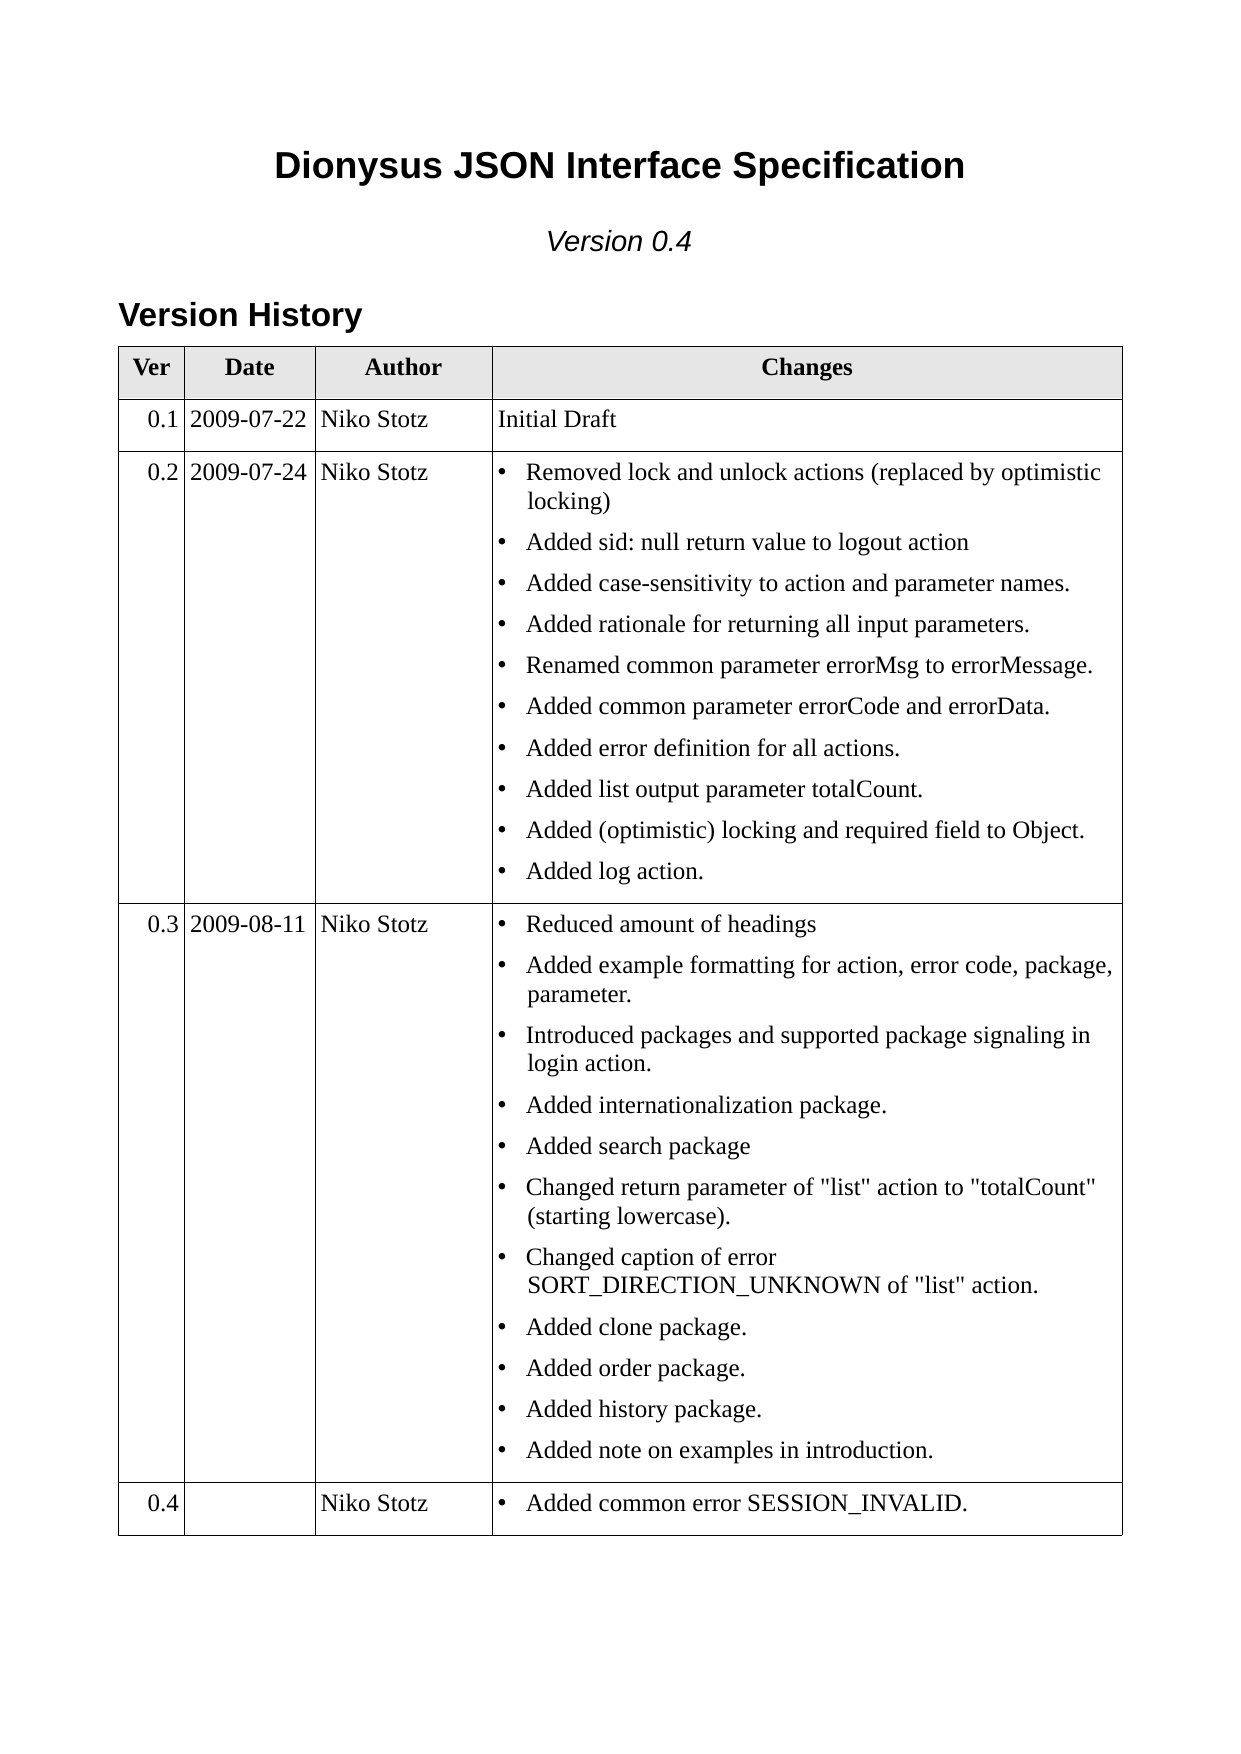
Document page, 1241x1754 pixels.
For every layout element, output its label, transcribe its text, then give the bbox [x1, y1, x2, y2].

table_header Ver [119, 347, 184, 398]
table_cell Niko Stotz [316, 400, 492, 451]
table_cell 2009-08-11 [185, 904, 315, 1482]
title Dionysus JSON Interface Specification [118, 143, 1122, 186]
table_cell Initial Draft [493, 400, 1122, 451]
table_cell Niko Stotz [316, 452, 492, 903]
table_cell 2009-07-22 [185, 400, 315, 451]
table_cell 0.4 [119, 1483, 184, 1535]
table_header Changes [493, 347, 1122, 398]
table_cell Removed lock and unlock actions (replaced by optimistic locking) Added sid: null return value to logout action Added case-sensitivity to action and parameter names. Added rationale for returning all input parameters. Renamed common parameter errorMsg to errorMessage. Added common parameter errorCode and errorData. Added error definition for all actions. Added list output parameter totalCount. Added (optimistic) locking and required field to Object. Added log action. [493, 452, 1122, 903]
table_cell Added common error SESSION_INVALID. [493, 1483, 1122, 1535]
table_header Date [185, 347, 315, 398]
table_cell 0.2 [119, 452, 184, 903]
table_cell 0.1 [119, 400, 184, 451]
table_cell 2009-07-24 [185, 452, 315, 903]
table_cell 0.3 [119, 904, 184, 1482]
table_cell Reduced amount of headings Added example formatting for action, error code, package, parameter. Introduced packages and supported package signaling in login action. Added internationalization package. Added search package Changed return parameter of "list" action to "totalCount" (starting lowercase). Changed caption of error SORT_DIRECTION_UNKNOWN of "list" action. Added clone package. Added order package. Added history package. Added note on examples in introduction. [493, 904, 1122, 1482]
table_cell Niko Stotz [316, 1483, 492, 1535]
table_header Author [316, 347, 492, 398]
table_cell [185, 1483, 315, 1535]
subtitle Version History [118, 295, 1122, 333]
subtitle Version 0.4 [118, 224, 1122, 257]
table_cell Niko Stotz [316, 904, 492, 1482]
